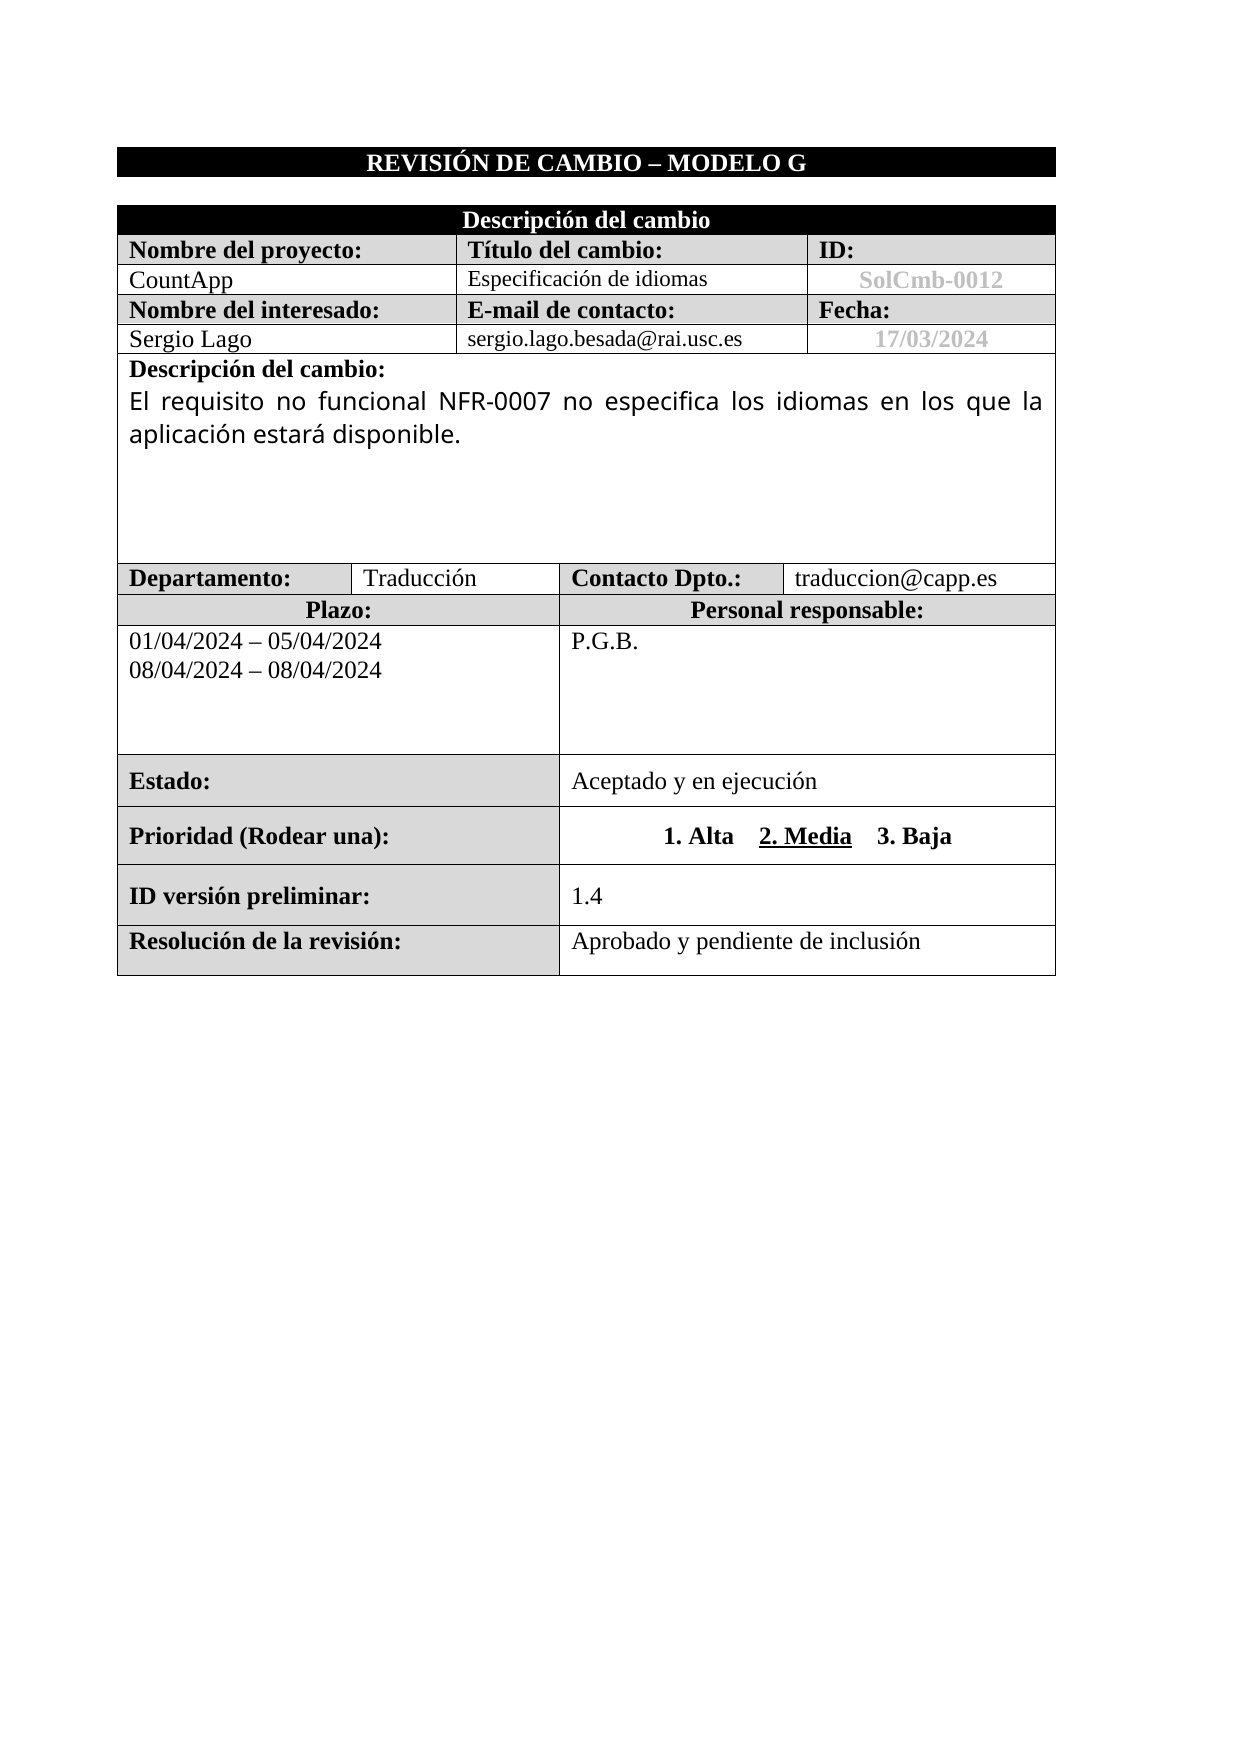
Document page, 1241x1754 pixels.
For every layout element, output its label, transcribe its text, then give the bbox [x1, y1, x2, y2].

table_cell 1. Alta 2. Media 3. Baja [560, 807, 1055, 864]
table_cell Especificación de idiomas [457, 265, 807, 294]
table_cell CountApp [118, 265, 456, 294]
table_cell Estado: [118, 755, 559, 806]
table_cell Título del cambio: [457, 235, 807, 264]
table_cell Sergio Lago [118, 325, 456, 353]
table_cell SolCmb-0012 [808, 265, 1055, 294]
table_cell Resolución de la revisión: [118, 926, 559, 975]
table_cell Nombre del proyecto: [118, 235, 456, 264]
table_cell Descripción del cambio [118, 205, 1055, 234]
table_cell Personal responsable: [560, 595, 1055, 625]
table_cell 17/03/2024 [808, 325, 1055, 353]
table_cell Fecha: [808, 295, 1055, 323]
table_cell sergio.lago.besada@rai.usc.es [457, 325, 807, 353]
table_cell ID versión preliminar: [118, 865, 559, 925]
table_cell ID: [808, 235, 1055, 264]
table_cell Descripción del cambio: El requisito no funcional NFR-0007 no especifica los idiomas en los que la aplicación estará disponible. [118, 354, 1055, 562]
table_cell 1.4 [560, 865, 1055, 925]
table_cell Departamento: [118, 564, 351, 594]
table_cell 01/04/2024 – 05/04/2024 08/04/2024 – 08/04/2024 [118, 626, 559, 753]
table_header REVISIÓN DE CAMBIO – MODELO G [118, 148, 1055, 177]
table_cell Plazo: [118, 595, 559, 625]
table_cell Aprobado y pendiente de inclusión [560, 926, 1055, 975]
table_cell Contacto Dpto.: [560, 564, 783, 594]
table_cell [118, 177, 1055, 205]
table_cell P.G.B. [560, 626, 1055, 753]
table_cell Traducción [352, 564, 559, 594]
table_cell Aceptado y en ejecución [560, 755, 1055, 806]
table_cell Nombre del interesado: [118, 295, 456, 323]
table_cell E-mail de contacto: [457, 295, 807, 323]
table_cell Prioridad (Rodear una): [118, 807, 559, 864]
table_cell traduccion@capp.es [784, 564, 1055, 594]
